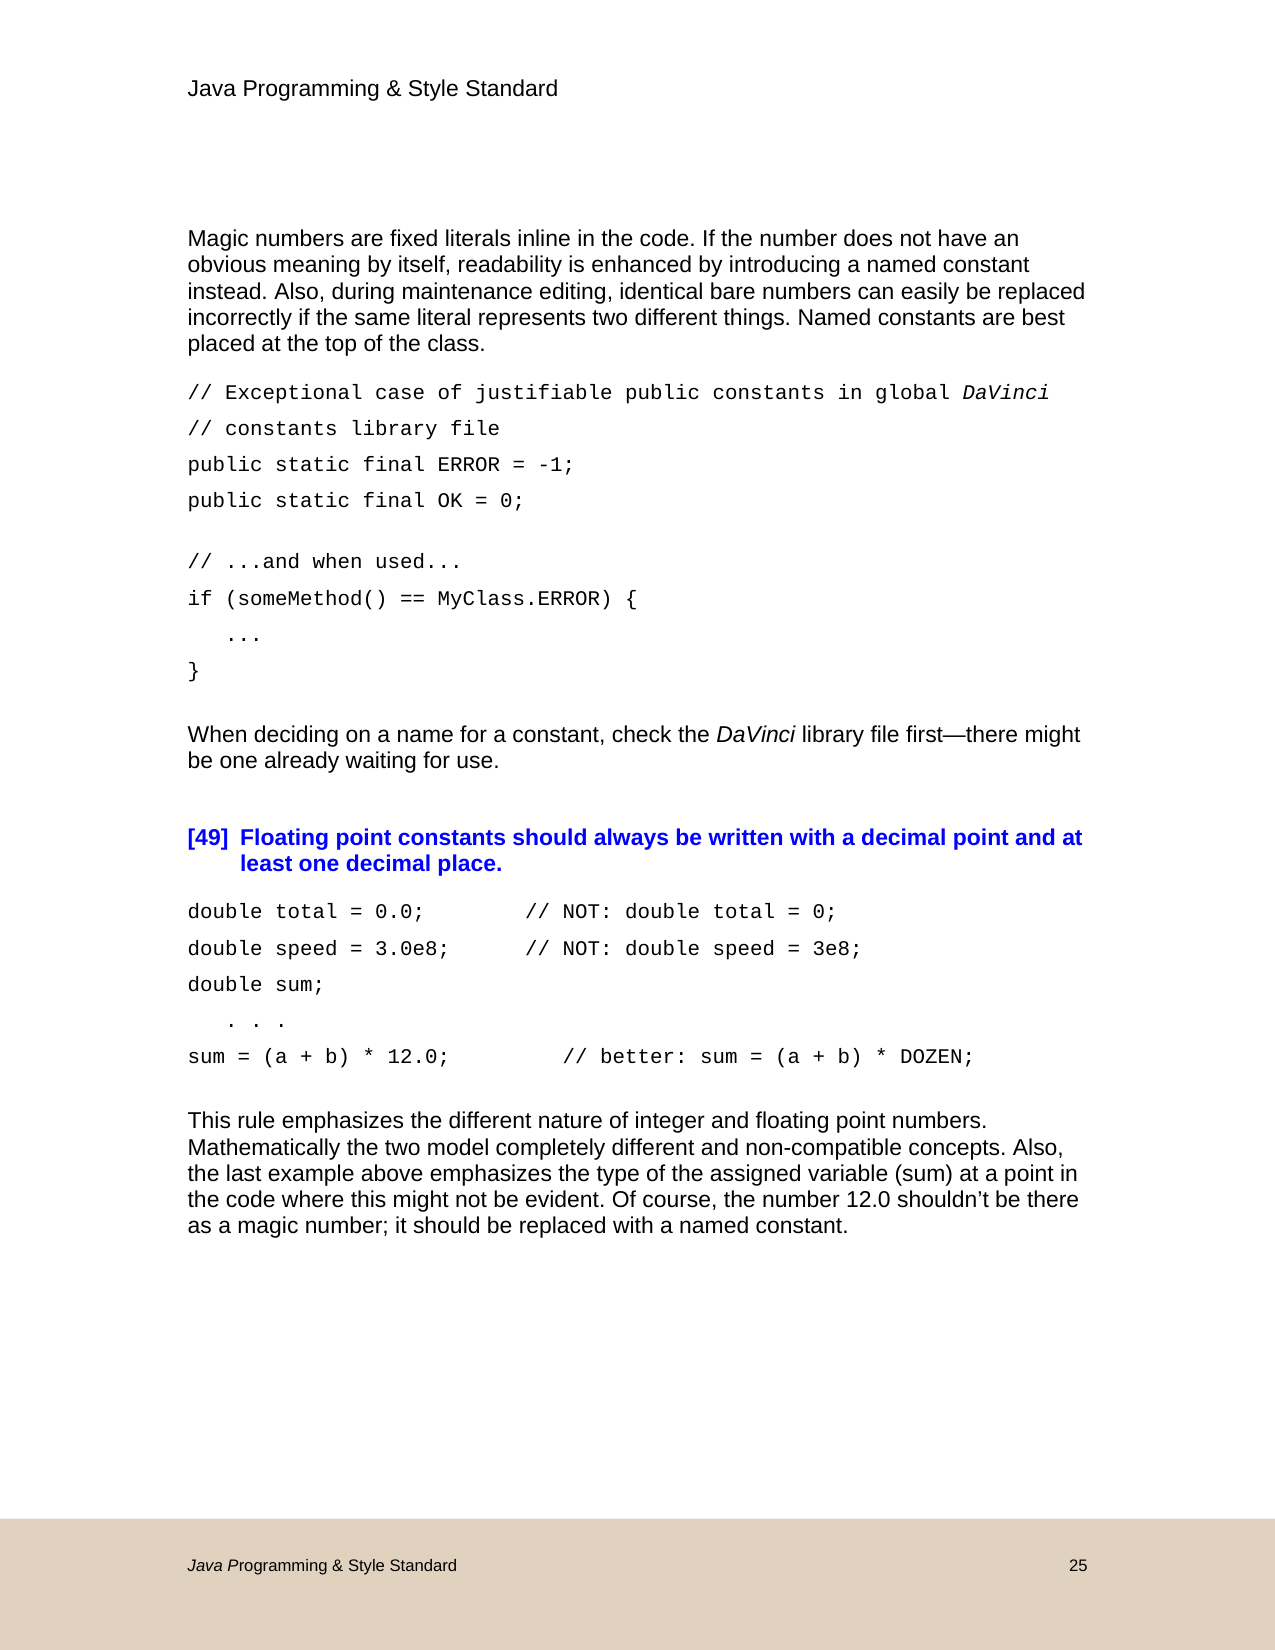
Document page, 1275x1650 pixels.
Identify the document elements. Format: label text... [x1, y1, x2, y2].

text double total = 0.0; // NOT: double total = 0; [187, 901, 1087, 925]
text ... [187, 624, 1087, 647]
list Floating point constants should always be written with a decimal point and at least one decimal place. [187, 824, 1087, 876]
text public static final ERROR = -1; [187, 454, 1087, 478]
text double sum; [187, 974, 1087, 997]
text double speed = 3.0e8; // NOT: double speed = 3e8; [187, 937, 1087, 961]
text sum = (a + b) * 12.0; // better: sum = (a + b) * DOZEN; [187, 1046, 1117, 1069]
text // constants library file [187, 418, 1117, 442]
text Magic numbers are fixed literals inline in the code. If the number does not have an obvious meaning by itself, readability is enhanced by introducing a named constant instead. Also, during maintenance editing, identical bare numbers can easily be replaced incorrectly if the same literal represents two different things. Named constants are best placed at the top of the class. [187, 225, 1087, 357]
text public static final OK = 0; [187, 490, 1087, 514]
text // Exceptional case of justifiable public constants in global DaVinci [187, 382, 1117, 405]
text // ...and when used... [187, 551, 1087, 575]
text if (someMethod() == MyClass.ERROR) { [187, 587, 1087, 611]
text . . . [187, 1010, 1087, 1033]
text } [187, 660, 1087, 683]
text When deciding on a name for a constant, check the DaVinci library file first—there might be one already waiting for use. [187, 721, 1087, 774]
text This rule emphasizes the different nature of integer and floating point numbers. Mathematically the two model completely different and non-compatible concepts. Also, the last example above emphasizes the type of the assigned variable (sum) at a point in the code where this might not be evident. Of course, the number 12.0 shouldn’t be there as a magic number; it should be replaced with a named constant. [187, 1107, 1087, 1239]
